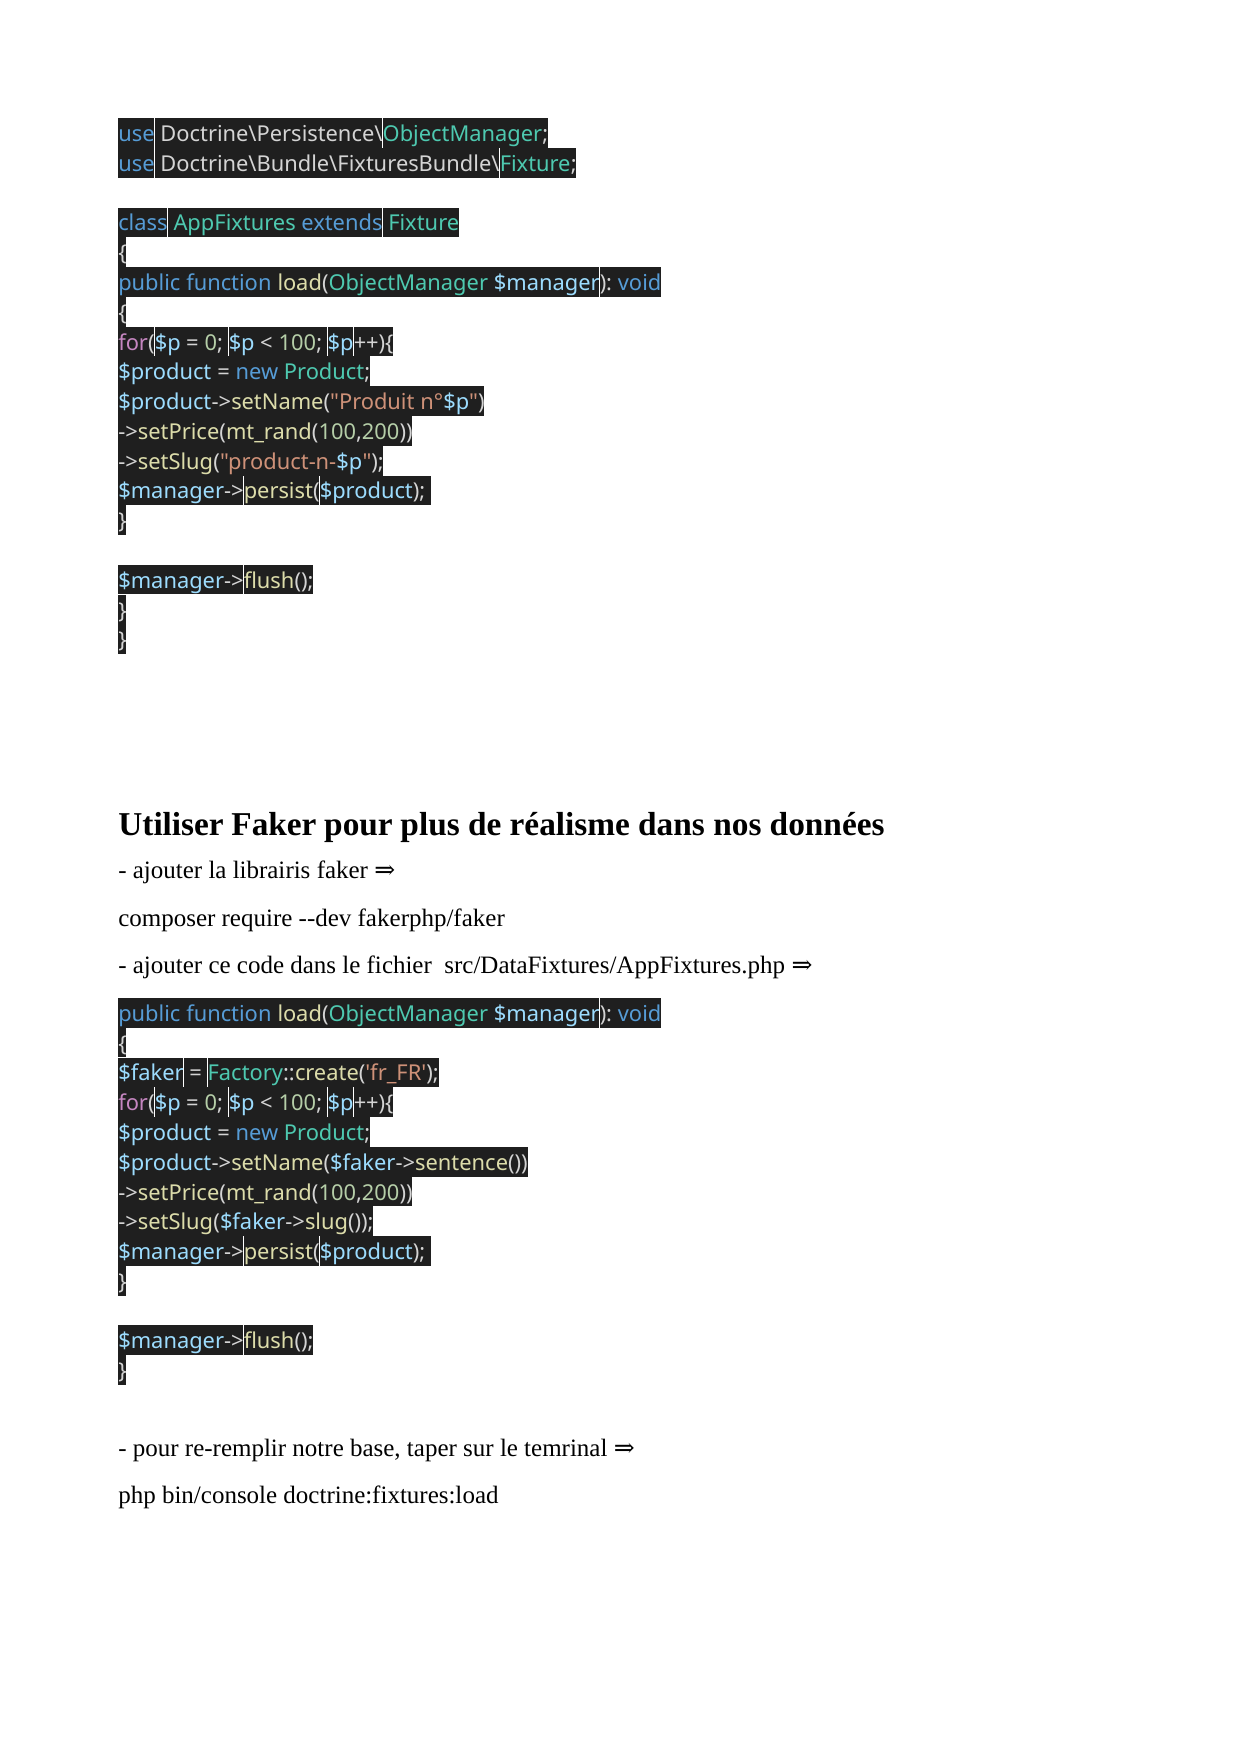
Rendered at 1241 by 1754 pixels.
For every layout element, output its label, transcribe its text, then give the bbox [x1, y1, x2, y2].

text { [118, 297, 1122, 327]
text - pour re-remplir notre base, taper sur le temrinal ⇒ [118, 1433, 1122, 1461]
text $manager->flush(); [118, 1325, 1122, 1355]
text ->setSlug("product-n-$p"); [118, 446, 1122, 476]
text php bin/console doctrine:fixtures:load [118, 1480, 1122, 1509]
text for($p = 0; $p < 100; $p++){ [118, 1087, 1122, 1117]
text $product = new Product; [118, 356, 1122, 386]
text $product->setName("Produit n°$p") [118, 386, 1122, 416]
subtitle Utiliser Faker pour plus de réalisme dans nos données [118, 804, 1122, 842]
text { [118, 237, 1122, 267]
text $product->setName($faker->sentence()) [118, 1147, 1122, 1177]
text $product = new Product; [118, 1117, 1122, 1147]
text { [118, 1028, 1122, 1057]
text - ajouter ce code dans le fichier src/DataFixtures/AppFixtures.php ⇒ [118, 950, 1122, 979]
text ->setPrice(mt_rand(100,200)) [118, 1177, 1122, 1206]
text - ajouter la librairis faker ⇒ [118, 855, 1122, 884]
text public function load(ObjectManager $manager): void [118, 267, 1122, 297]
text } [118, 594, 1122, 624]
text use Doctrine\Persistence\ObjectManager; [118, 118, 1122, 148]
text for($p = 0; $p < 100; $p++){ [118, 327, 1122, 356]
text public function load(ObjectManager $manager): void [118, 998, 1122, 1028]
text } [118, 505, 1122, 535]
text $manager->persist($product); [118, 1236, 1122, 1266]
text } [118, 624, 1122, 654]
text ->setSlug($faker->slug()); [118, 1206, 1122, 1236]
text $manager->persist($product); [118, 476, 1122, 505]
text composer require --dev fakerphp/faker [118, 903, 1122, 931]
text } [118, 1266, 1122, 1296]
text $faker = Factory::create('fr_FR'); [118, 1057, 1122, 1087]
text $manager->flush(); [118, 565, 1122, 594]
text } [118, 1355, 1122, 1385]
text use Doctrine\Bundle\FixturesBundle\Fixture; [118, 148, 1122, 178]
text class AppFixtures extends Fixture [118, 207, 1122, 237]
text ->setPrice(mt_rand(100,200)) [118, 416, 1122, 446]
